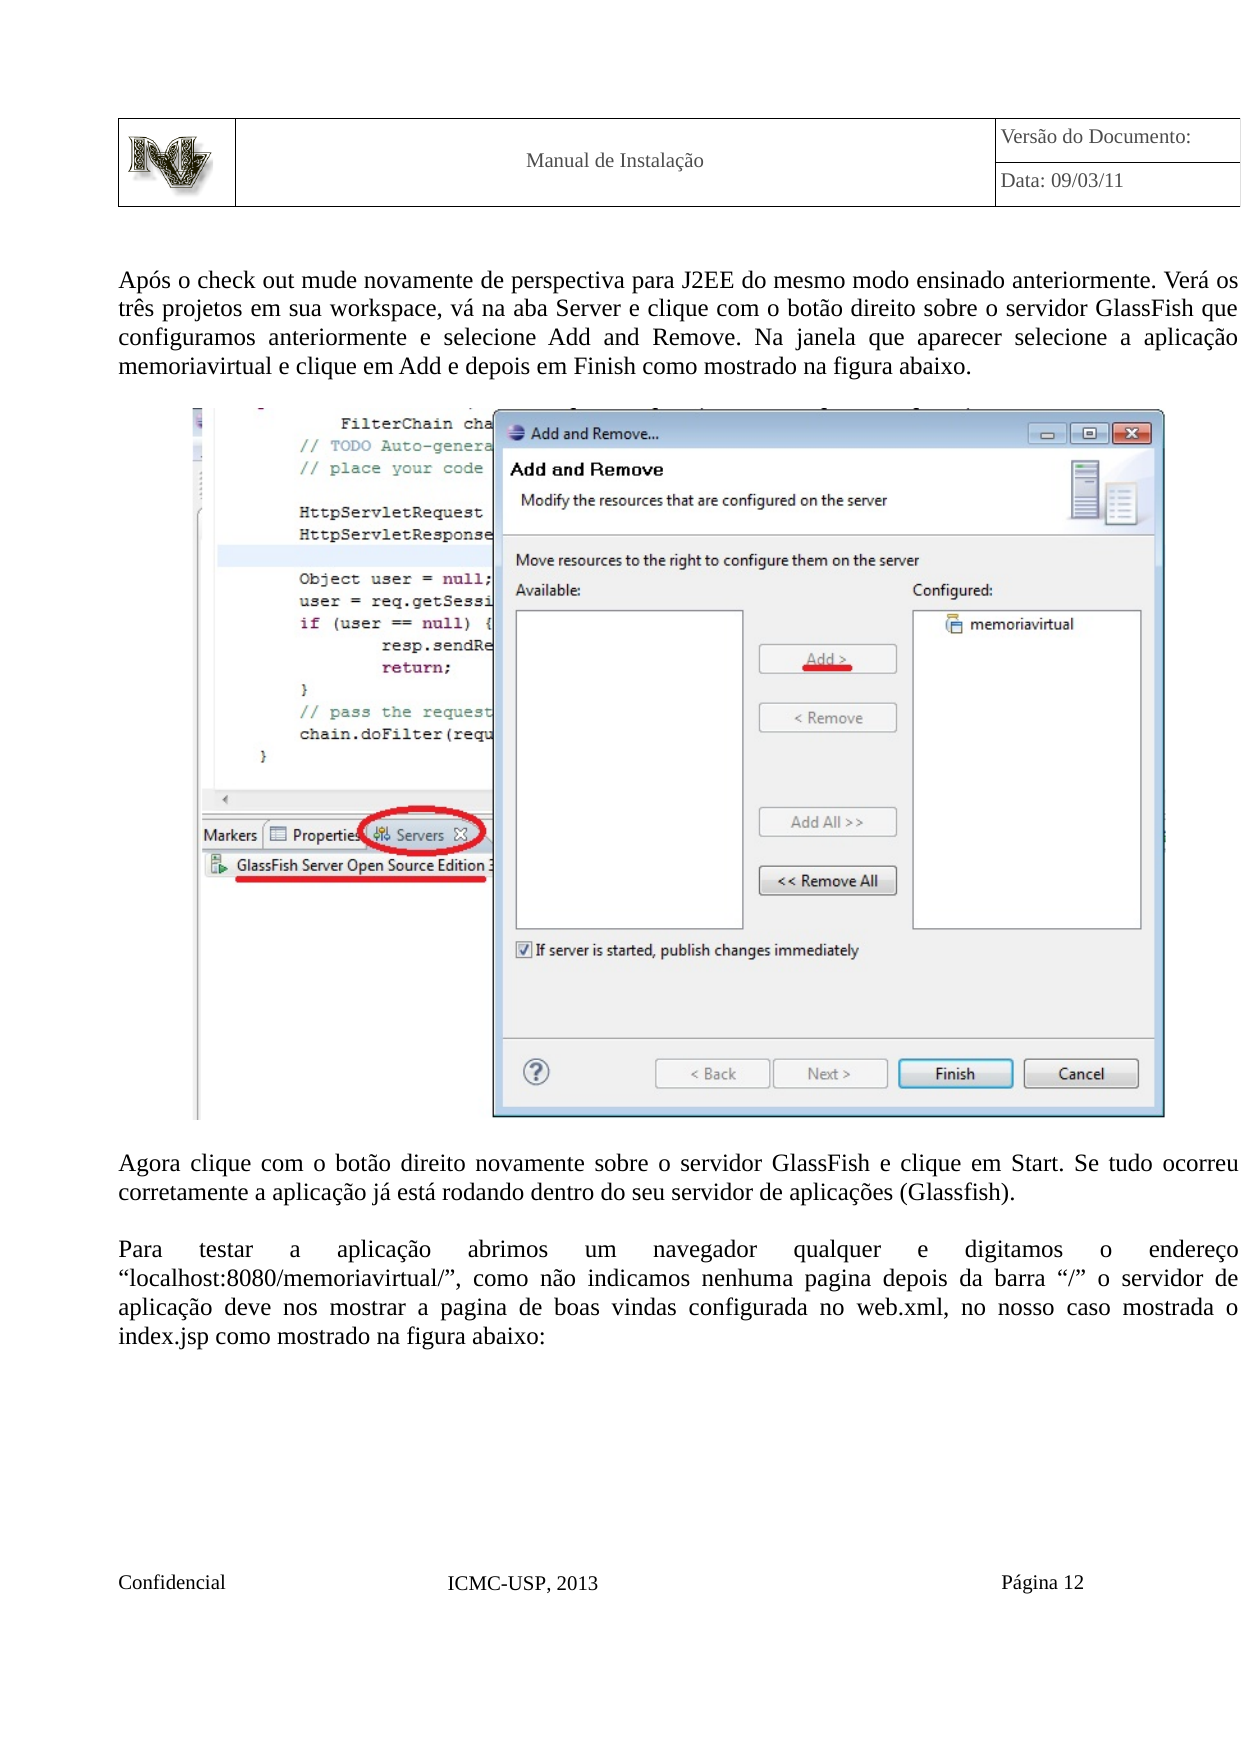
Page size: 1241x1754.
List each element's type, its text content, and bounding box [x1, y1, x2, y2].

text Agora clique com o botão direito novamente sobre o servidor GlassFish e clique em Start. Se tudo ocorreu corretamente a aplicação já está rodando dentro do seu servidor de aplicações (Glassfish). [118, 1148, 1240, 1206]
text Para testar a aplicação abrimos um navegador qualquer e digitamos o endereço “localhost:8080/memoriavirtual/”, como não indicamos nenhuma pagina depois da barra “/” o servidor de aplicação deve nos mostrar a pagina de boas vindas configurada no web.xml, no nosso caso mostrada o index.jsp como mostrado na figura abaixo: [118, 1234, 1240, 1349]
picture [192, 408, 1166, 1120]
picture [123, 125, 214, 200]
text Após o check out mude novamente de perspectiva para J2EE do mesmo modo ensinado anteriormente. Verá os três projetos em sua workspace, vá na aba Server e clique com o botão direito sobre o servidor GlassFish que configuramos anteriormente e selecione Add and Remove. Na janela que aparecer selecione a aplicação memoriavirtual e clique em Add e depois em Finish como mostrado na figura abaixo. [118, 265, 1240, 380]
